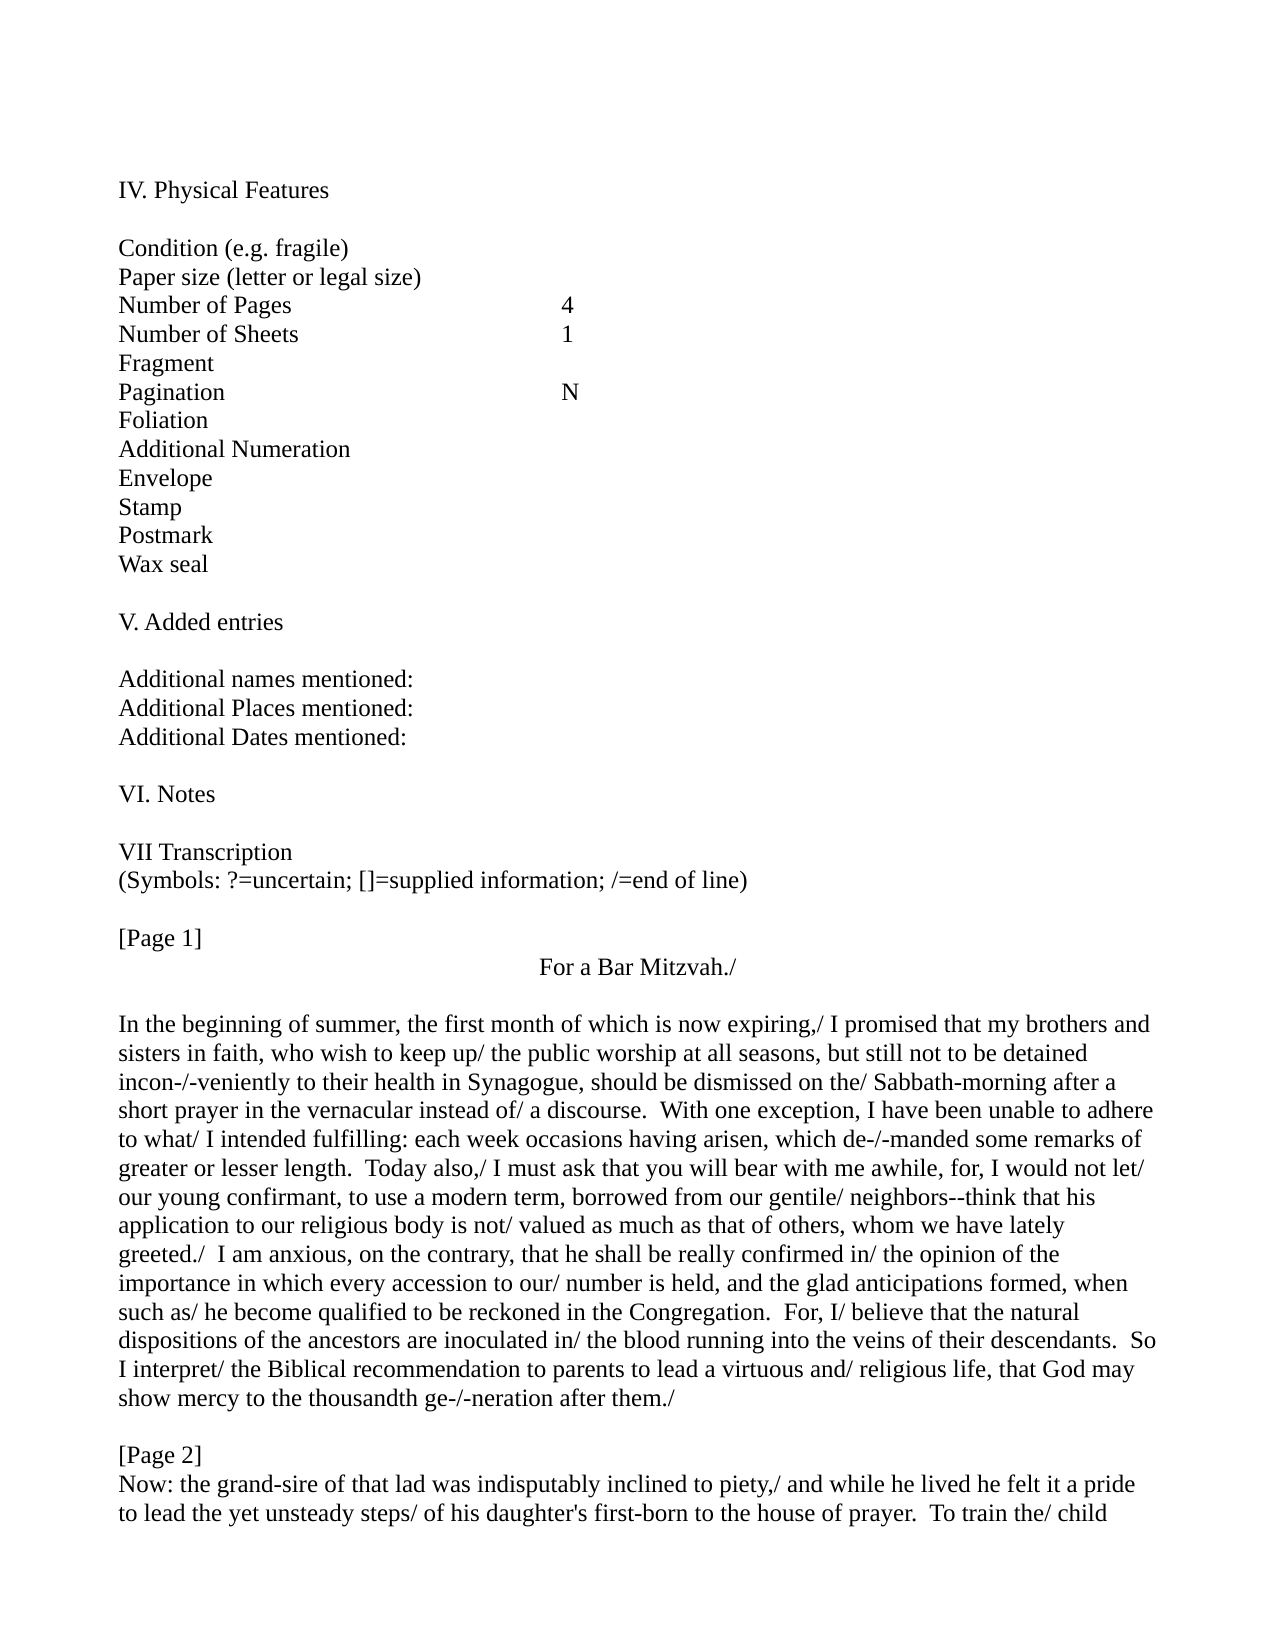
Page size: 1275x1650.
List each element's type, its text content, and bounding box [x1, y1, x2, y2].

text Paper size (letter or legal size) [118, 262, 1157, 291]
text In the beginning of summer, the first month of which is now expiring,/ I promised that my brothers and sisters in faith, who wish to keep up/ the public worship at all seasons, but still not to be detained incon-/-veniently to their health in Synagogue, should be dismissed on the/ Sabbath-morning after a short prayer in the vernacular instead of/ a discourse. With one exception, I have been unable to adhere to what/ I intended fulfilling: each week occasions having arisen, which de-/-manded some remarks of greater or lesser length. Today also,/ I must ask that you will bear with me awhile, for, I would not let/ our young confirmant, to use a modern term, borrowed from our gentile/ neighbors--think that his application to our religious body is not/ valued as much as that of others, whom we have lately greeted./ I am anxious, on the contrary, that he shall be really confirmed in/ the opinion of the importance in which every accession to our/ number is held, and the glad anticipations formed, when such as/ he become qualified to be reckoned in the Congregation. For, I/ believe that the natural dispositions of the ancestors are inoculated in/ the blood running into the veins of their descendants. So I interpret/ the Biblical recommendation to parents to lead a virtuous and/ religious life, that God may show mercy to the thousandth ge-/-neration after them./ [118, 1009, 1157, 1412]
text For a Bar Mitzvah./ [118, 952, 1157, 981]
text Additional Dates mentioned: [118, 722, 1157, 751]
text Additional Numeration [118, 434, 1157, 463]
text Postma rk [118, 521, 1157, 549]
text Fragment [118, 348, 1157, 377]
text Wax seal [118, 549, 1157, 578]
text Additional names mentioned: [118, 664, 1157, 693]
text Additional Places mentioned: [118, 693, 1157, 722]
text Envelope [118, 463, 1157, 492]
text [Page 2] [118, 1441, 1157, 1469]
text VII Transcription [118, 837, 1157, 866]
text Number of Sheets 1 [118, 319, 1157, 348]
text VI. Notes [118, 779, 1157, 808]
text [Page 1] [118, 923, 1157, 952]
text IV. Physical Features [118, 176, 1157, 204]
text Stamp [118, 492, 1157, 521]
text Condition (e.g. fragile) [118, 233, 1157, 262]
text V. Added entries [118, 607, 1157, 636]
text (Symbols: ?=uncertain; []=supplied information; /=end of line) [118, 866, 1157, 894]
text Now: the grand-sire of that lad was indisputably inclined to piety,/ and while he lived he felt it a pride to lead the yet unsteady steps/ of his daughter's first-born to the house of prayer. To train the/ child [118, 1469, 1157, 1527]
text Pagination N [118, 377, 1157, 406]
text Number of Pages 4 [118, 291, 1157, 319]
text Foliation [118, 406, 1157, 434]
